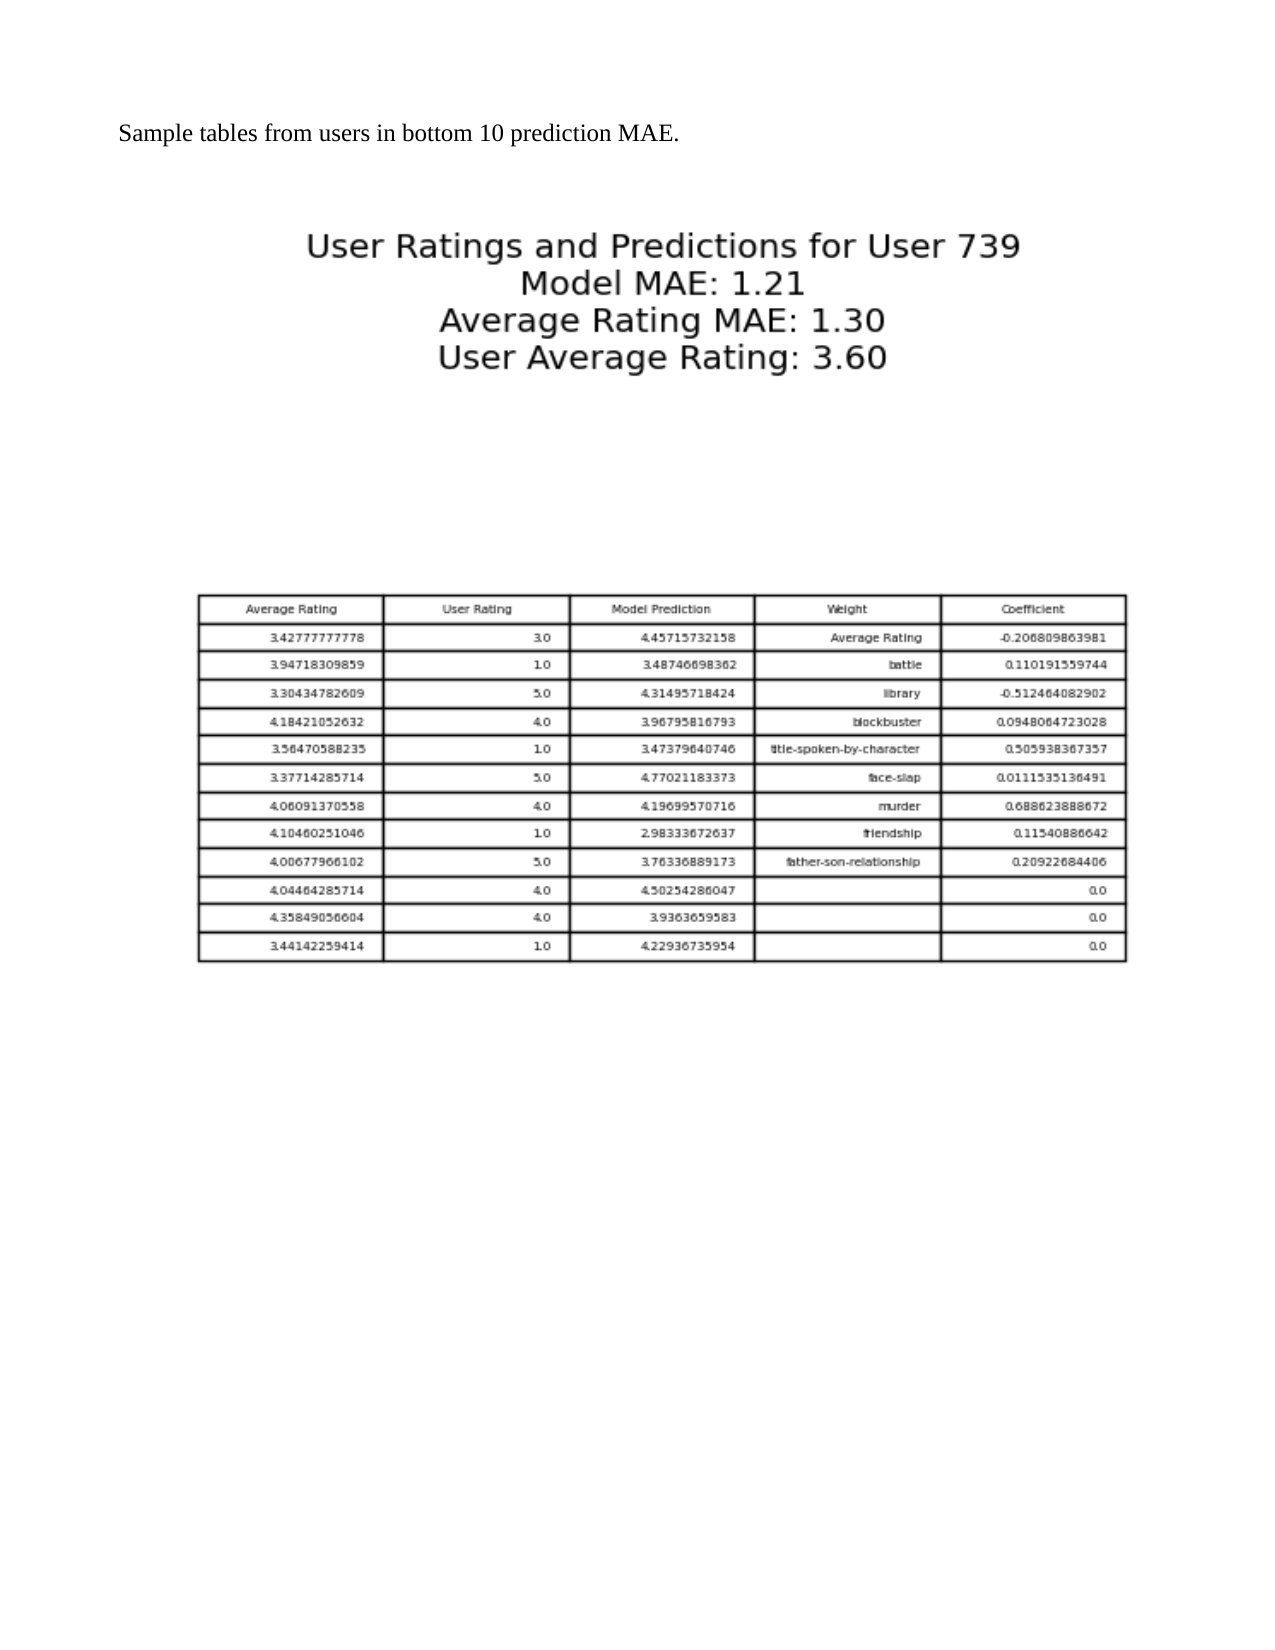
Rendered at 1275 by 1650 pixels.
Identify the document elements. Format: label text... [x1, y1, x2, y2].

text Sample tables from users in bottom 10 prediction MAE. [118, 118, 1157, 147]
picture [130, 217, 1163, 1232]
